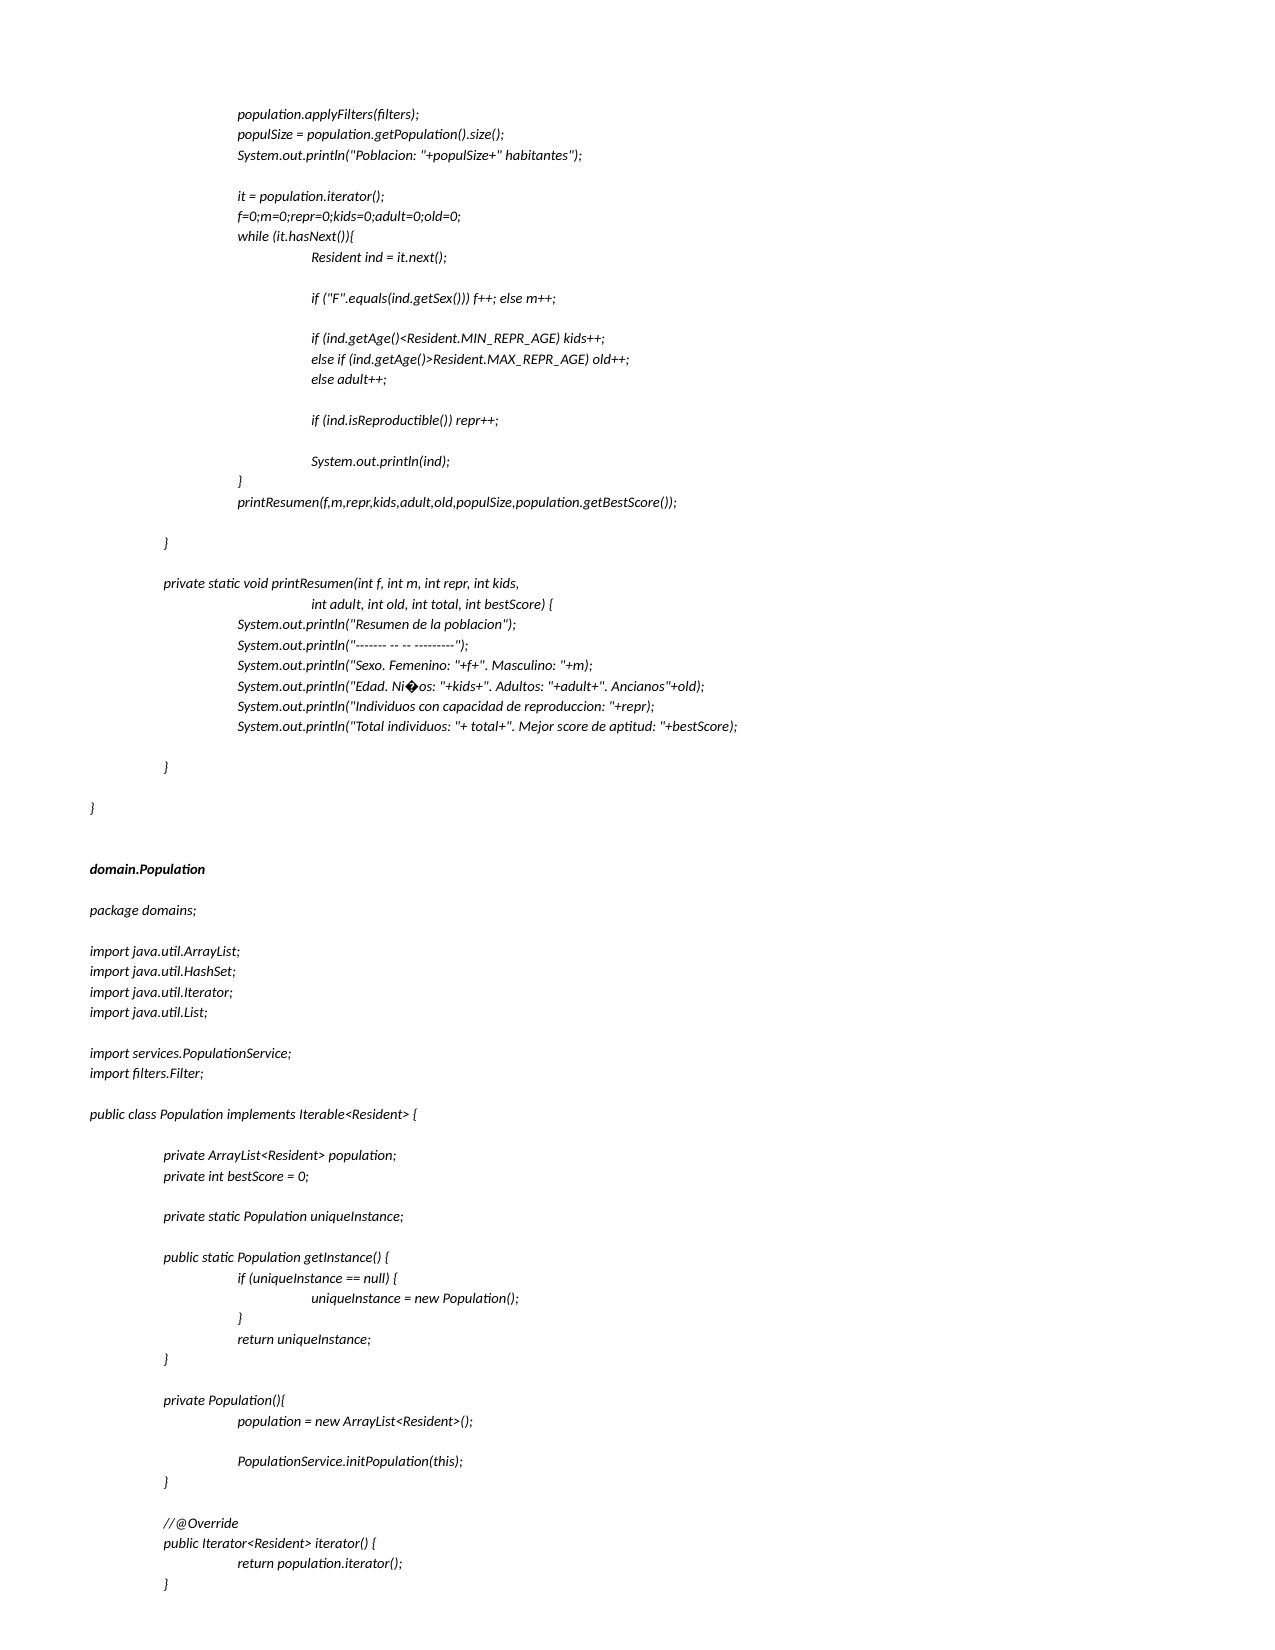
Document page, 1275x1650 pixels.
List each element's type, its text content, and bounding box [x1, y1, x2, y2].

text public static Population getInstance() { [89, 1248, 1229, 1266]
text System.out.println("Total individuos: "+ total+". Mejor score de aptitud: "+bestScore); [89, 718, 1229, 735]
text public Iterator<Resident> iterator() { [89, 1534, 1229, 1552]
text else if (ind.getAge()>Resident.MAX_REPR_AGE) old++; [89, 350, 1229, 368]
text } [89, 534, 1229, 552]
text System.out.println("------- -- -- ---------"); [89, 636, 1229, 654]
text System.out.println("Resumen de la poblacion"); [89, 616, 1229, 633]
text import java.util.ArrayList; [89, 942, 1229, 960]
text population = new ArrayList<Resident>(); [89, 1412, 1229, 1429]
text return population.iterator(); [89, 1555, 1229, 1572]
text populSize = population.getPopulation().size(); [89, 126, 1229, 143]
text domain.Population [89, 861, 1229, 878]
text while (it.hasNext()){ [89, 228, 1229, 245]
text if (ind.isReproductible()) repr++; [89, 411, 1229, 429]
text it = population.iterator(); [89, 187, 1229, 204]
text if (ind.getAge()<Resident.MIN_REPR_AGE) kids++; [89, 330, 1229, 347]
text } [89, 473, 1229, 490]
text import java.util.List; [89, 1003, 1229, 1021]
text import java.util.Iterator; [89, 983, 1229, 1001]
text private static Population uniqueInstance; [89, 1208, 1229, 1225]
text System.out.println("Edad. Ni�os: "+kids+". Adultos: "+adult+". Ancianos"+old); [89, 677, 1229, 694]
text //@Override [89, 1514, 1229, 1532]
text } [89, 1310, 1229, 1327]
text if ("F".equals(ind.getSex())) f++; else m++; [89, 289, 1229, 307]
text } [89, 1575, 1229, 1593]
text System.out.println("Sexo. Femenino: "+f+". Masculino: "+m); [89, 656, 1229, 674]
text int adult, int old, int total, int bestScore) { [89, 595, 1229, 613]
text f=0;m=0;repr=0;kids=0;adult=0;old=0; [89, 207, 1229, 225]
text uniqueInstance = new Population(); [89, 1289, 1229, 1307]
text package domains; [89, 901, 1229, 919]
text PopulationService.initPopulation(this); [89, 1453, 1229, 1470]
text import filters.Filter; [89, 1065, 1229, 1082]
text population.applyFilters(filters); [89, 105, 1229, 123]
text } [89, 1351, 1229, 1368]
text return uniqueInstance; [89, 1330, 1229, 1348]
text } [89, 1473, 1229, 1491]
text } [89, 758, 1229, 776]
text public class Population implements Iterable<Resident> { [89, 1106, 1229, 1123]
text private Population(){ [89, 1391, 1229, 1409]
text if (uniqueInstance == null) { [89, 1269, 1229, 1287]
text } [89, 799, 1229, 817]
text printResumen(f,m,repr,kids,adult,old,populSize,population.getBestScore()); [89, 493, 1229, 511]
text private static void printResumen(int f, int m, int repr, int kids, [89, 575, 1229, 592]
text private ArrayList<Resident> population; [89, 1146, 1229, 1164]
text import java.util.HashSet; [89, 963, 1229, 980]
text System.out.println("Poblacion: "+populSize+" habitantes"); [89, 146, 1229, 164]
text import services.PopulationService; [89, 1044, 1229, 1062]
text System.out.println(ind); [89, 452, 1229, 470]
text else adult++; [89, 371, 1229, 388]
text System.out.println("Individuos con capacidad de reproduccion: "+repr); [89, 697, 1229, 715]
text Resident ind = it.next(); [89, 248, 1229, 266]
text private int bestScore = 0; [89, 1167, 1229, 1184]
